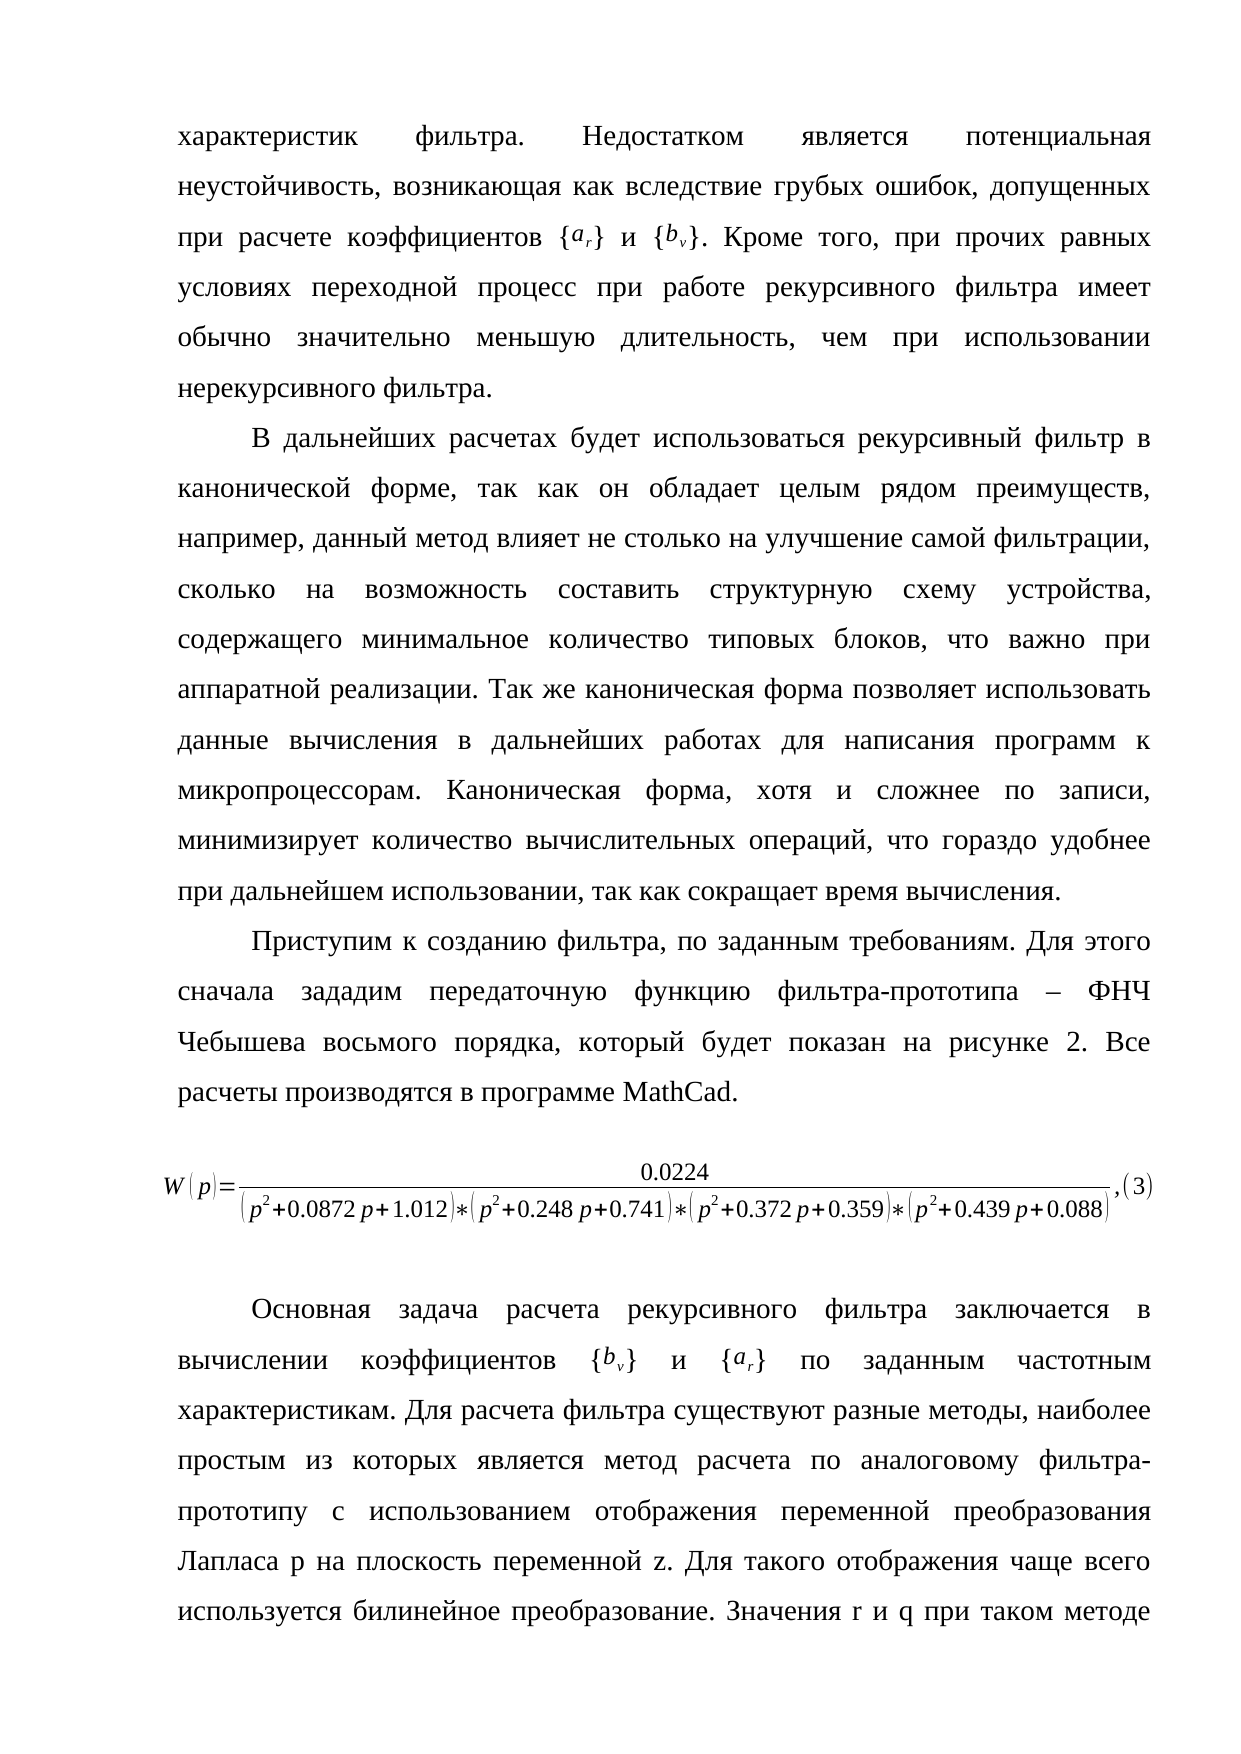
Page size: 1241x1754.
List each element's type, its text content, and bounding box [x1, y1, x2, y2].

text Приступим к созданию фильтра, по заданным требованиям. Для этого сначала зададим передаточную функцию фильтра-прототипа – ФНЧ Чебышева восьмого порядка, который будет показан на рисунке 2. Все расчеты производятся в программе MathCad. [177, 923, 1152, 1108]
text Основная задача расчета рекурсивного фильтра заключается в вычислении коэффициентов {} и {} по заданным частотным характеристикам. Для расчета фильтра существуют разные методы, наиболее простым из которых является метод расчета по аналоговому фильтра-прототипу с использованием отображения переменной преобразования Лапласа p на плоскость переменной z. Для такого отображения чаще всего используется билинейное преобразование. Значения r и q при таком методе [177, 1291, 1152, 1627]
text характеристик фильтра. Недостатком является потенциальная неустойчивость, возникающая как вследствие грубых ошибок, допущенных при расчете коэффициентов {} и {}. Кроме того, при прочих равных условиях переходной процесс при работе рекурсивного фильтра имеет обычно значительно меньшую длительность, чем при использовании нерекурсивного фильтра. [177, 118, 1152, 403]
text В дальнейших расчетах будет использоваться рекурсивный фильтр в канонической форме, так как он обладает целым рядом преимуществ, например, данный метод влияет не столько на улучшение самой фильтрации, сколько на возможность составить структурную схему устройства, содержащего минимальное количество типовых блоков, что важно при аппаратной реализации. Так же каноническая форма позволяет использовать данные вычисления в дальнейших работах для написания программ к микропроцессорам. Каноническая форма, хотя и сложнее по записи, минимизирует количество вычислительных операций, что гораздо удобнее при дальнейшем использовании, так как сокращает время вычисления. [177, 420, 1152, 906]
